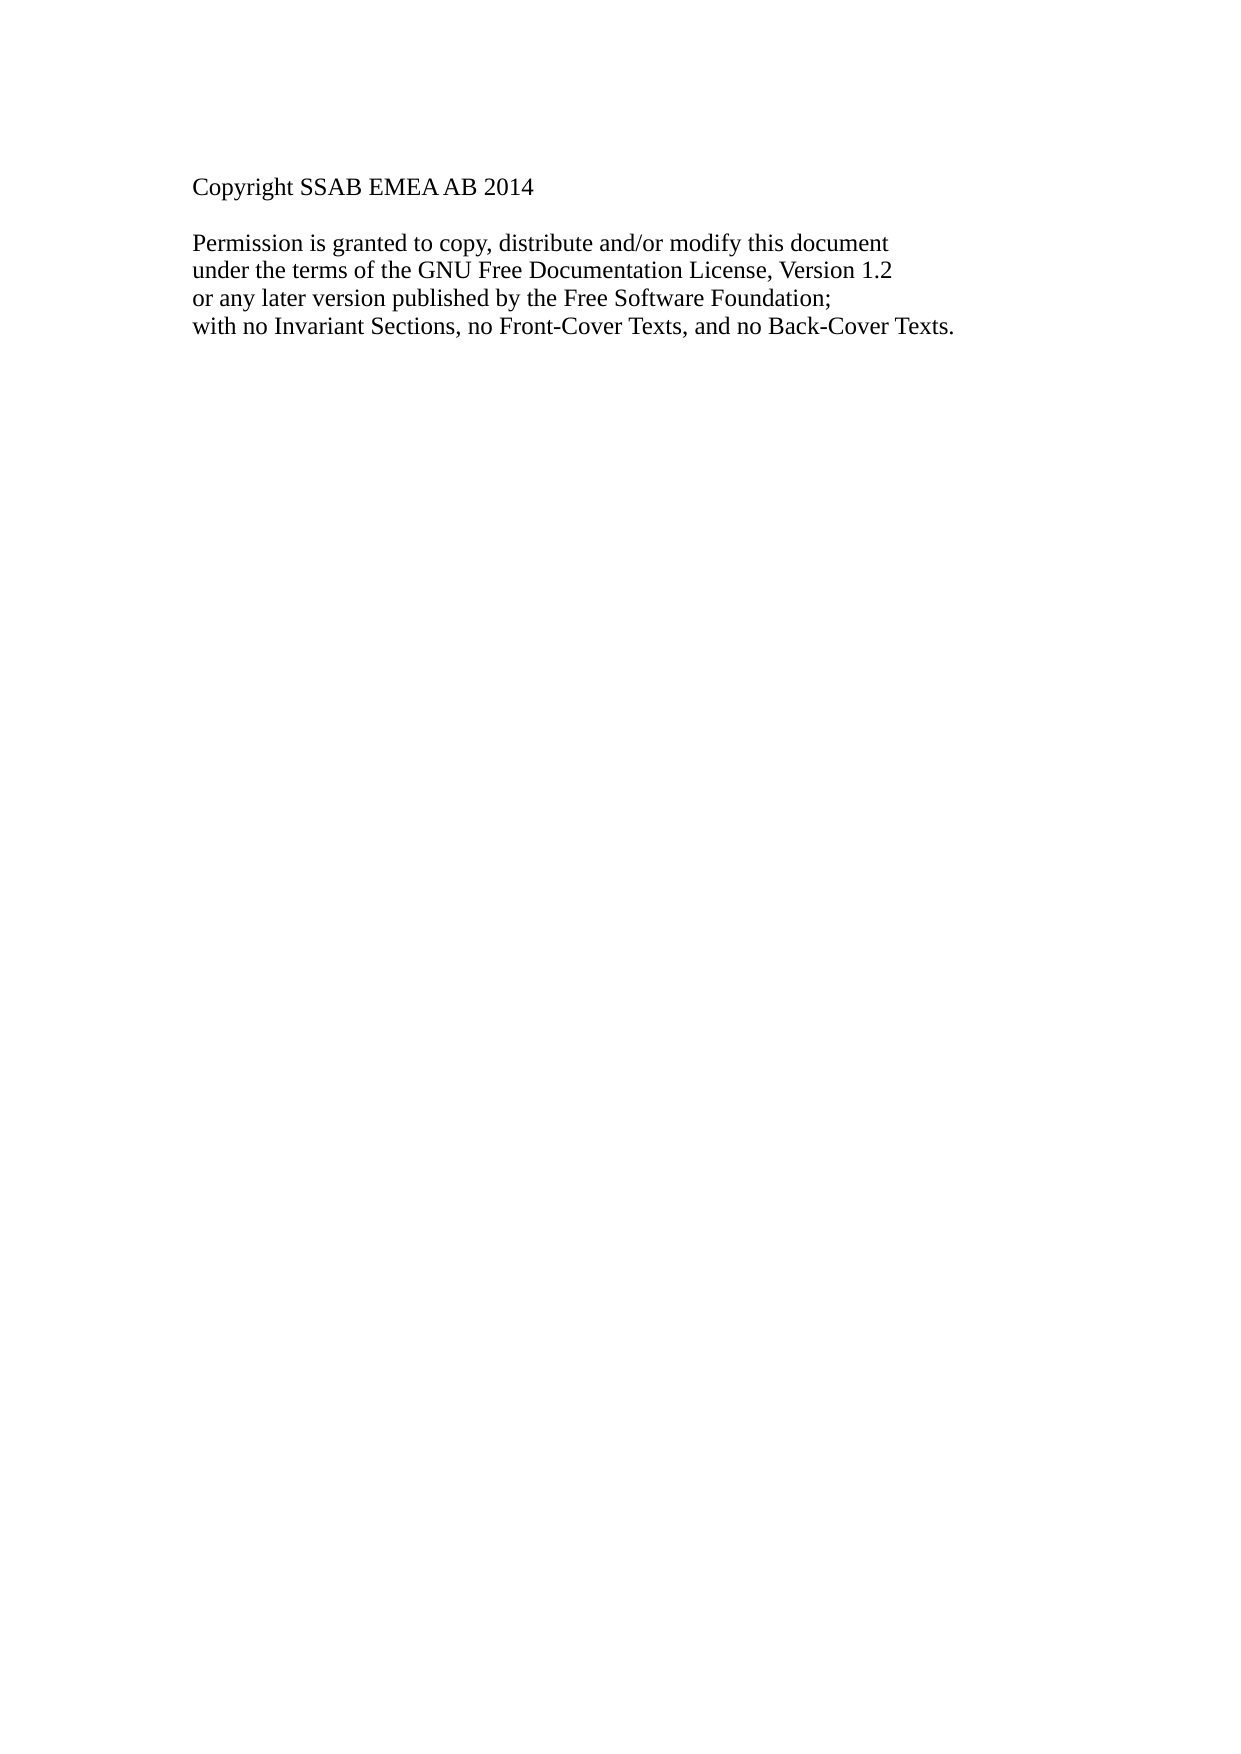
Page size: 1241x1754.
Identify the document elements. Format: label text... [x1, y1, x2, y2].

text Copyright SSAB EMEA AB 2014 [118, 173, 1122, 201]
text under the terms of the GNU Free Documentation License, Version 1.2 [118, 257, 1122, 284]
text or any later version published by the Free Software Foundation; [118, 284, 1122, 312]
text with no Invariant Sections, no Front-Cover Texts, and no Back-Cover Texts. [118, 312, 1122, 340]
text Permission is granted to copy, distribute and/or modify this document [118, 229, 1122, 257]
